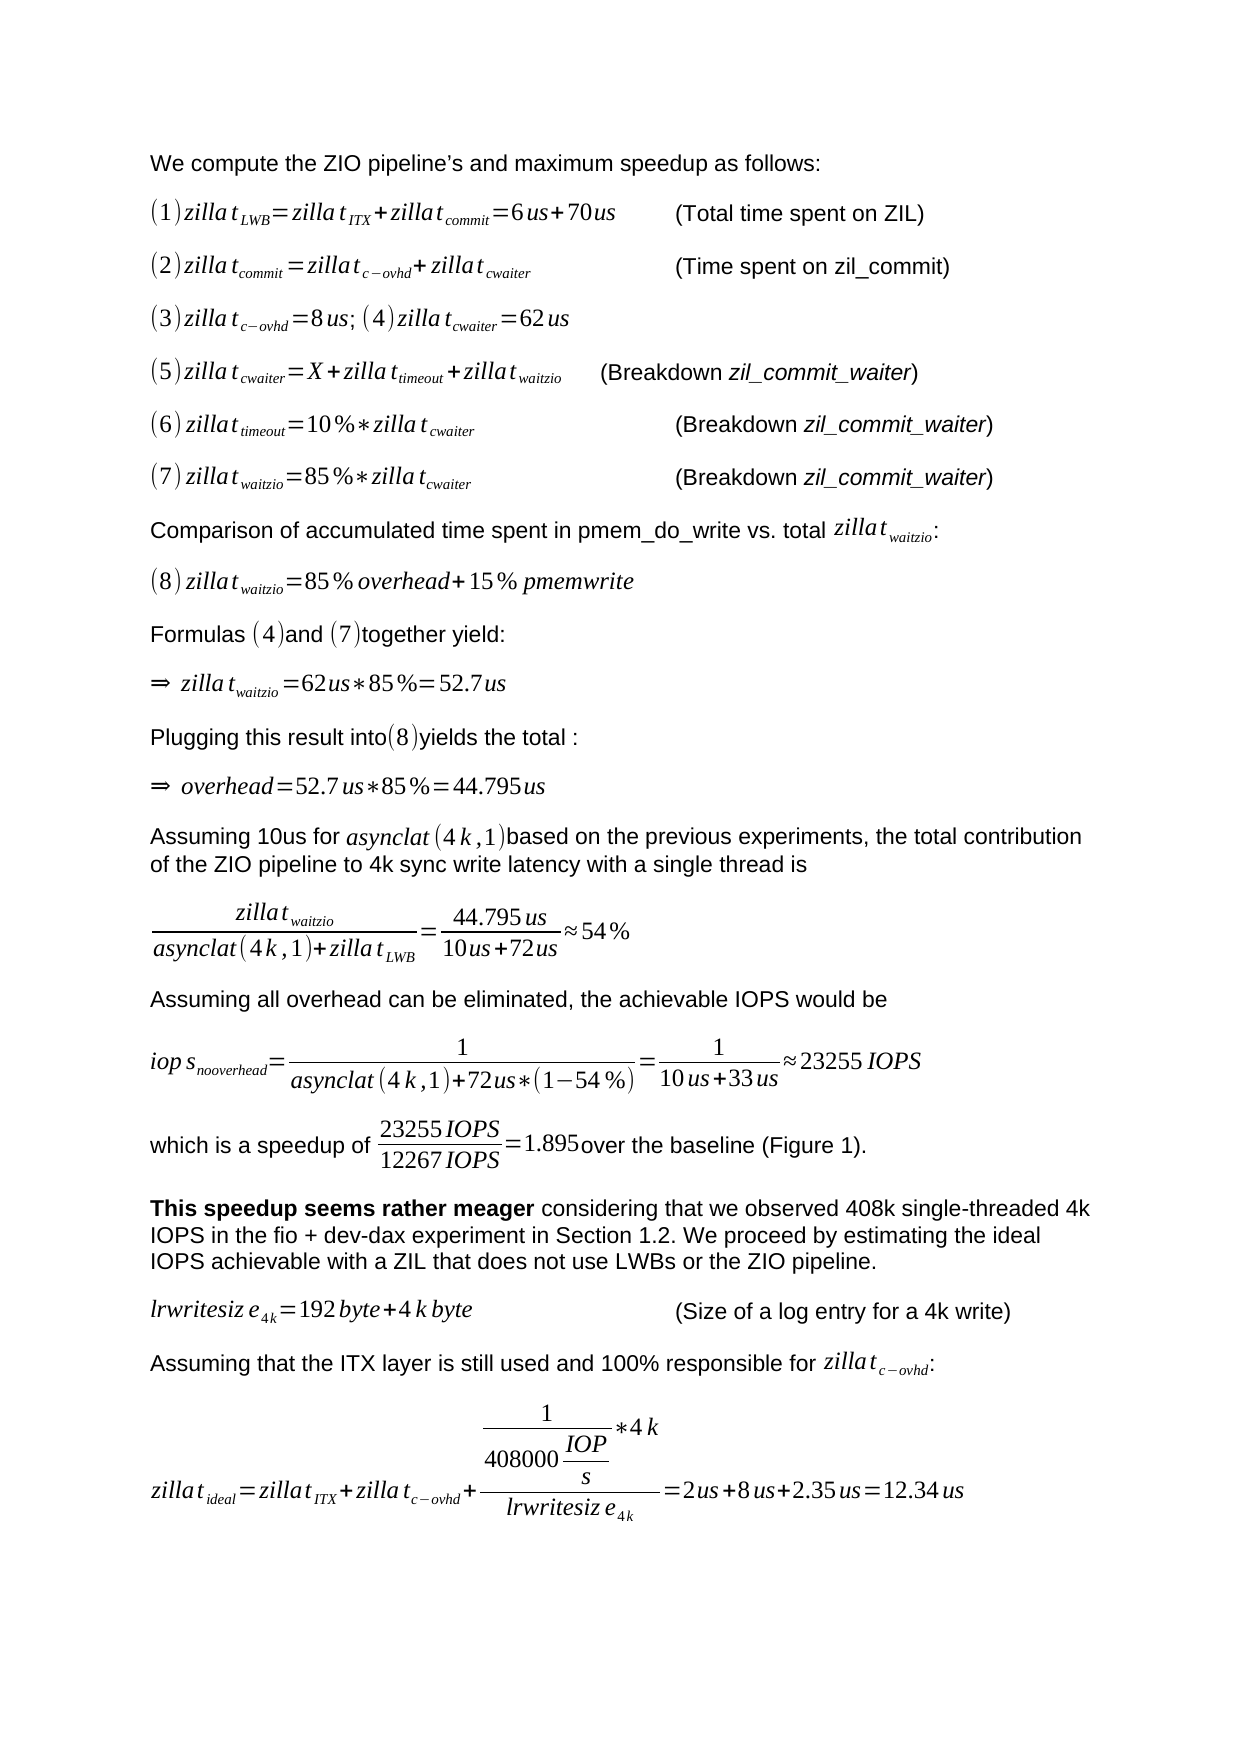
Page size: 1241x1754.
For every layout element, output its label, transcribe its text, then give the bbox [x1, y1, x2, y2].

text This speedup seems rather meager considering that we observed 408k single-threaded 4k IOPS in the fio + dev-dax experiment in Section 1.2. We proceed by estimating the ideal IOPS achievable with a ZIL that does not use LWBs or the ZIO pipeline. [150, 1195, 1090, 1274]
text (Breakdown zil_commit_waiter) [150, 356, 1090, 388]
text (Total time spent on ZIL) [150, 197, 1090, 229]
text (Breakdown zil_commit_waiter) [150, 408, 1090, 440]
text Assuming all overhead can be eliminated, the achievable IOPS would be [150, 986, 1090, 1013]
text (Time spent on zil_commit) [150, 250, 1090, 282]
text ; [150, 303, 1090, 335]
text Plugging this result intoyields the total : [150, 722, 1090, 752]
text Assuming that the ITX layer is still used and 100% responsible for : [150, 1347, 1090, 1379]
text (Size of a log entry for a 4k write) [150, 1295, 1090, 1327]
text which is a speedup of over the baseline (Figure 1). [150, 1116, 1090, 1174]
text We compute the ZIO pipeline’s and maximum speedup as follows: [150, 150, 1090, 176]
text Formulas and together yield: [150, 619, 1090, 649]
text (Breakdown zil_commit_waiter) [150, 461, 1090, 493]
text Comparison of accumulated time spent in pmem_do_write vs. total : [150, 514, 1090, 545]
text Assuming 10us for based on the previous experiments, the total contribution of the ZIO pipeline to 4k sync write latency with a single thread is [150, 821, 1090, 878]
